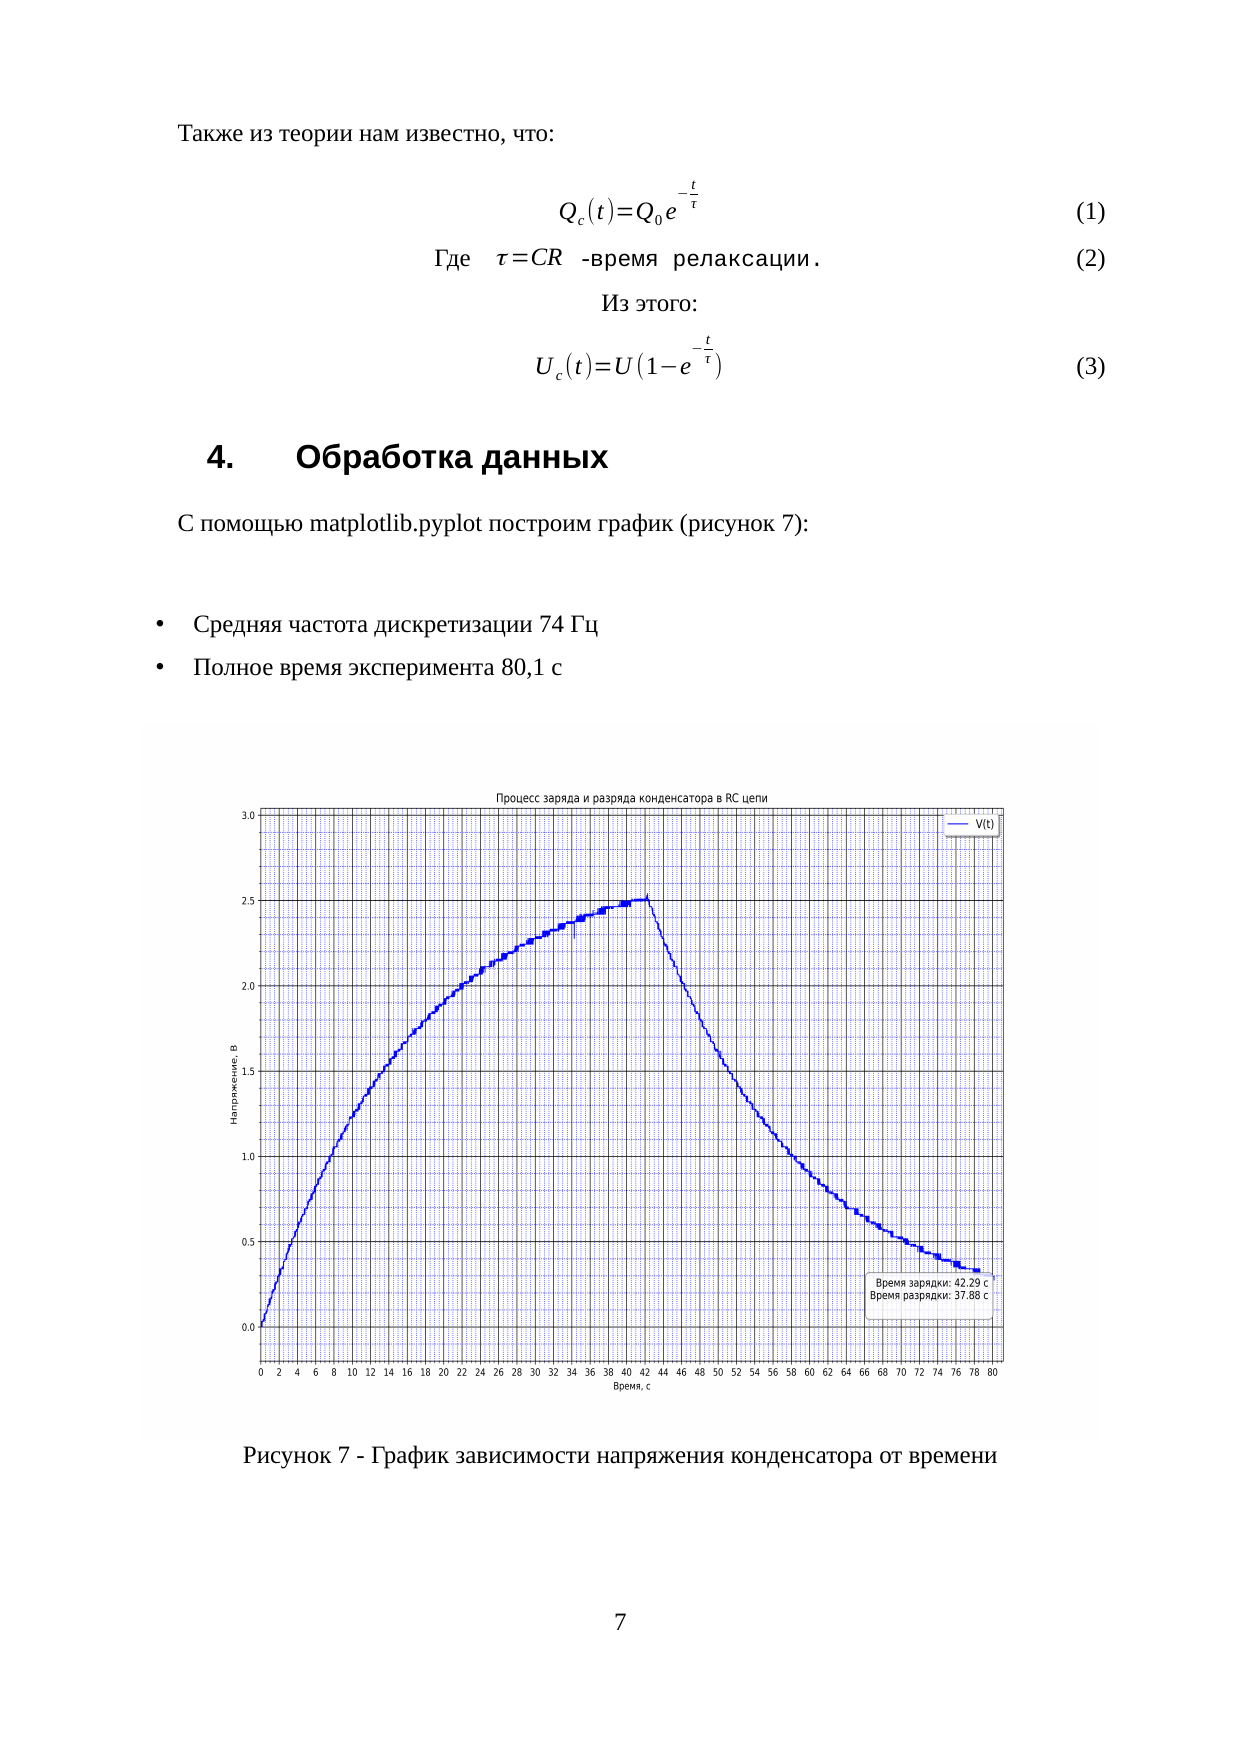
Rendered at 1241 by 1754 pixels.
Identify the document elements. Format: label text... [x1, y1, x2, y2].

text С помощью matplotlib.pyplot построим график (рисунок 7): [118, 508, 1122, 536]
text (1) [118, 176, 1122, 228]
text Также из теории нам известно, что: [118, 118, 1122, 147]
text Где -время релаксации. (2) [118, 243, 1122, 273]
picture [141, 722, 1099, 1440]
text Из этого: [118, 288, 1122, 317]
list Полное время эксперимента 80,1 с [156, 652, 1122, 681]
subtitle Обработка данных [148, 438, 1093, 476]
text Рисунок 7 - График зависимости напряжения конденсатора от времени [185, 1440, 1055, 1468]
text (3) [118, 331, 1122, 383]
list Средняя частота дискретизации 74 Гц [156, 609, 1122, 637]
